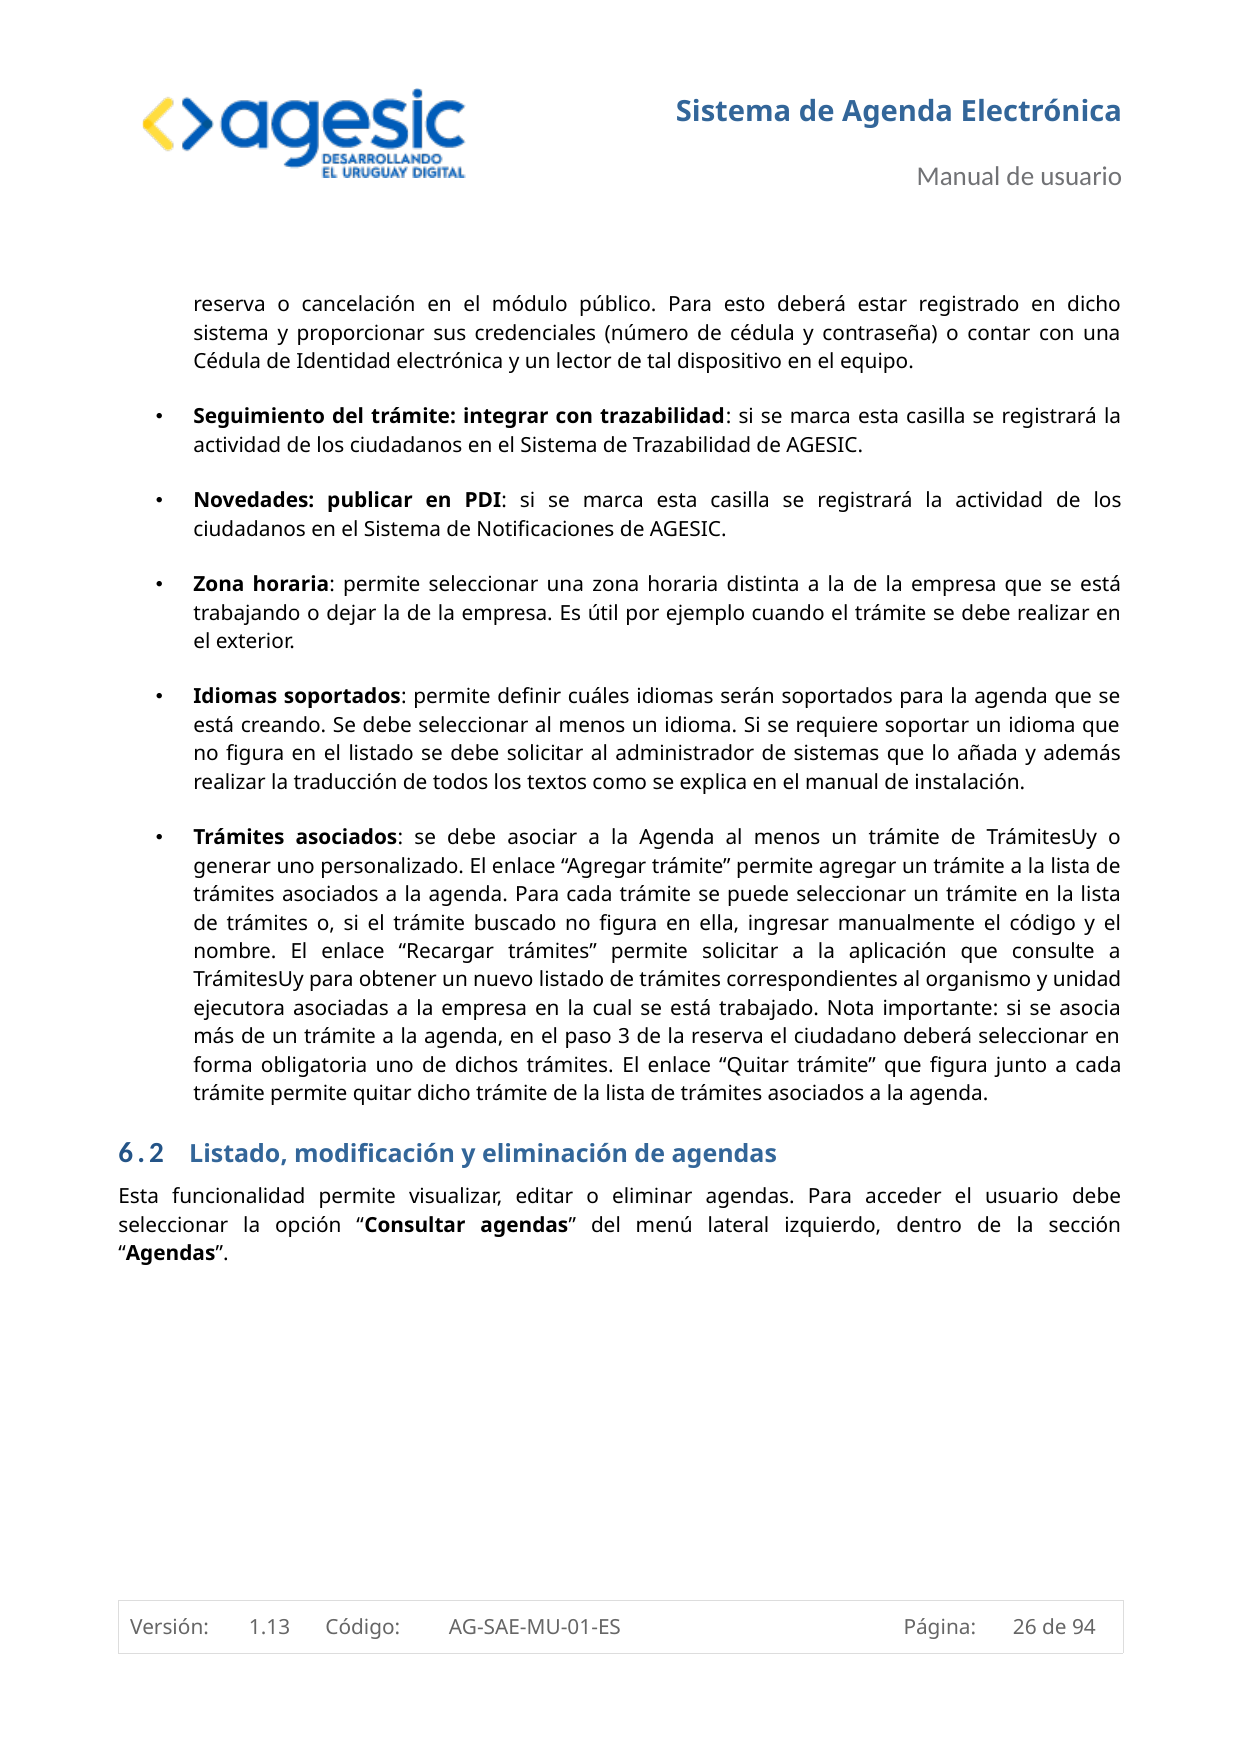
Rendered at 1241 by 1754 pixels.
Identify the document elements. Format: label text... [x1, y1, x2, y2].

picture [142, 88, 466, 178]
subtitle Listado, modificación y eliminación de agendas [118, 1134, 1122, 1169]
list Idiomas soportados: permite definir cuáles idiomas serán soportados para la agenda que se está creando. Se debe seleccionar al menos un idioma. Si se requiere soportar un idioma que no figura en el listado se debe solicitar al administrador de sistemas que lo añada y además realizar la traducción de todos los textos como se explica en el manual de instalación. [156, 682, 1122, 795]
list Trámites asociados: se debe asociar a la Agenda al menos un trámite de TrámitesUy o generar uno personalizado. El enlace “Agregar trámite” permite agregar un trámite a la lista de trámites asociados a la agenda. Para cada trámite se puede seleccionar un trámite en la lista de trámites o, si el trámite buscado no figura en ella, ingresar manualmente el código y el nombre. El enlace “Recargar trámites” permite solicitar a la aplicación que consulte a TrámitesUy para obtener un nuevo listado de trámites correspondientes al organismo y unidad ejecutora asociadas a la empresa en la cual se está trabajado. Nota importante: si se asocia más de un trámite a la agenda, en el paso 3 de la reserva el ciudadano deberá seleccionar en forma obligatoria uno de dichos trámites. El enlace “Quitar trámite” que figura junto a cada trámite permite quitar dicho trámite de la lista de trámites asociados a la agenda. [156, 822, 1122, 1107]
list Seguimiento del trámite: integrar con trazabilidad: si se marca esta casilla se registrará la actividad de los ciudadanos en el Sistema de Trazabilidad de AGESIC. [156, 402, 1122, 458]
list Novedades: publicar en PDI: si se marca esta casilla se registrará la actividad de los ciudadanos en el Sistema de Notificaciones de AGESIC. [156, 485, 1122, 542]
list Zona horaria: permite seleccionar una zona horaria distinta a la de la empresa que se está trabajando o dejar la de la empresa. Es útil por ejemplo cuando el trámite se debe realizar en el exterior. [156, 569, 1122, 654]
list reserva o cancelación en el módulo público. Para esto deberá estar registrado en dicho sistema y proporcionar sus credenciales (número de cédula y contraseña) o contar con una Cédula de Identidad electrónica y un lector de tal dispositivo en el equipo. [156, 289, 1122, 374]
text Esta funcionalidad permite visualizar, editar o eliminar agendas. Para acceder el usuario debe seleccionar la opción “Consultar agendas” del menú lateral izquierdo, dentro de la sección “Agendas”. [118, 1181, 1122, 1267]
